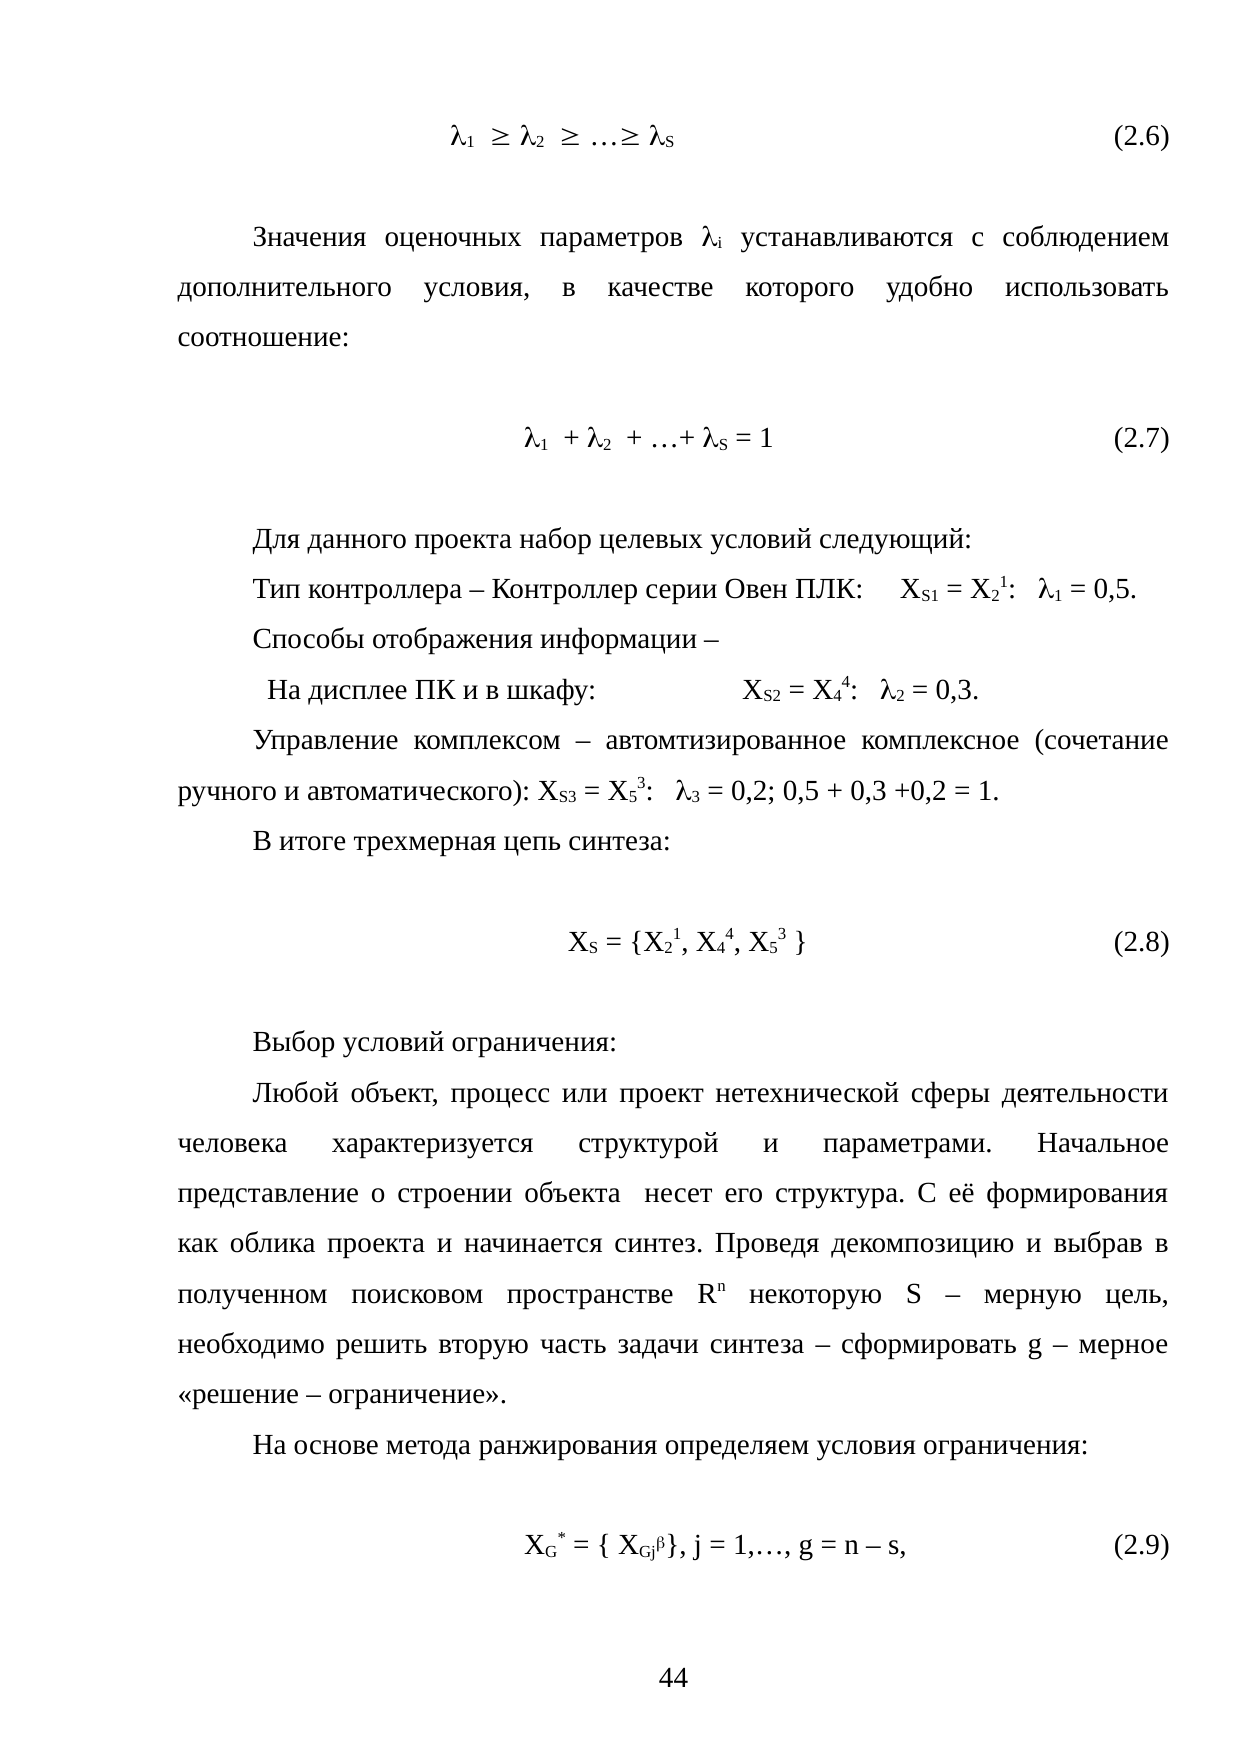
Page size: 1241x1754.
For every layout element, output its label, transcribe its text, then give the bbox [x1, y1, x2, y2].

text Управление комплексом – автомтизированное комплексное (сочетание ручного и автоматического): XS3 = Х53: 3 = 0,2; 0,5 + 0,3 +0,2 = 1. [177, 722, 1169, 806]
text На основе метода ранжирования определяем условия ограничения: [177, 1427, 1169, 1460]
text Способы отображения информации – [177, 622, 1169, 655]
text XG* = { XGj}, j = 1,…, g = n – s, (2.9) [177, 1527, 1169, 1561]
text Значения оценочных параметров i устанавливаются с соблюдением дополнительного условия, в качестве которого удобно использовать соотношение: [177, 219, 1169, 353]
text Выбор условий ограничения: [177, 1024, 1169, 1058]
text 1  2  … S (2.6) [177, 118, 1169, 152]
text Любой объект, процесс или проект нетехнической сферы деятельности человека характеризуется структурой и параметрами. Начальное представление о строении объекта несет его структура. С её формирования как облика проекта и начинается синтез. Проведя декомпозицию и выбрав в полученном поисковом пространстве Rn некоторую S – мерную цель, необходимо решить вторую часть задачи синтеза – сформировать g – мерное «решение – ограничение». [177, 1075, 1169, 1410]
text XS = {X21, Х44, X53 } (2.8) [177, 924, 1169, 957]
text 1 + 2 + …+ S = 1 (2.7) [177, 420, 1169, 454]
text На дисплее ПК и в шкафу: XS2 = Х44: 2 = 0,3. [177, 672, 1169, 706]
text Тип контроллера – Контроллер серии Овен ПЛК: XS1 = Х21: 1 = 0,5. [177, 571, 1169, 605]
text В итоге трехмерная цепь синтеза: [177, 823, 1169, 857]
text Для данного проекта набор целевых условий следующий: [177, 521, 1169, 554]
